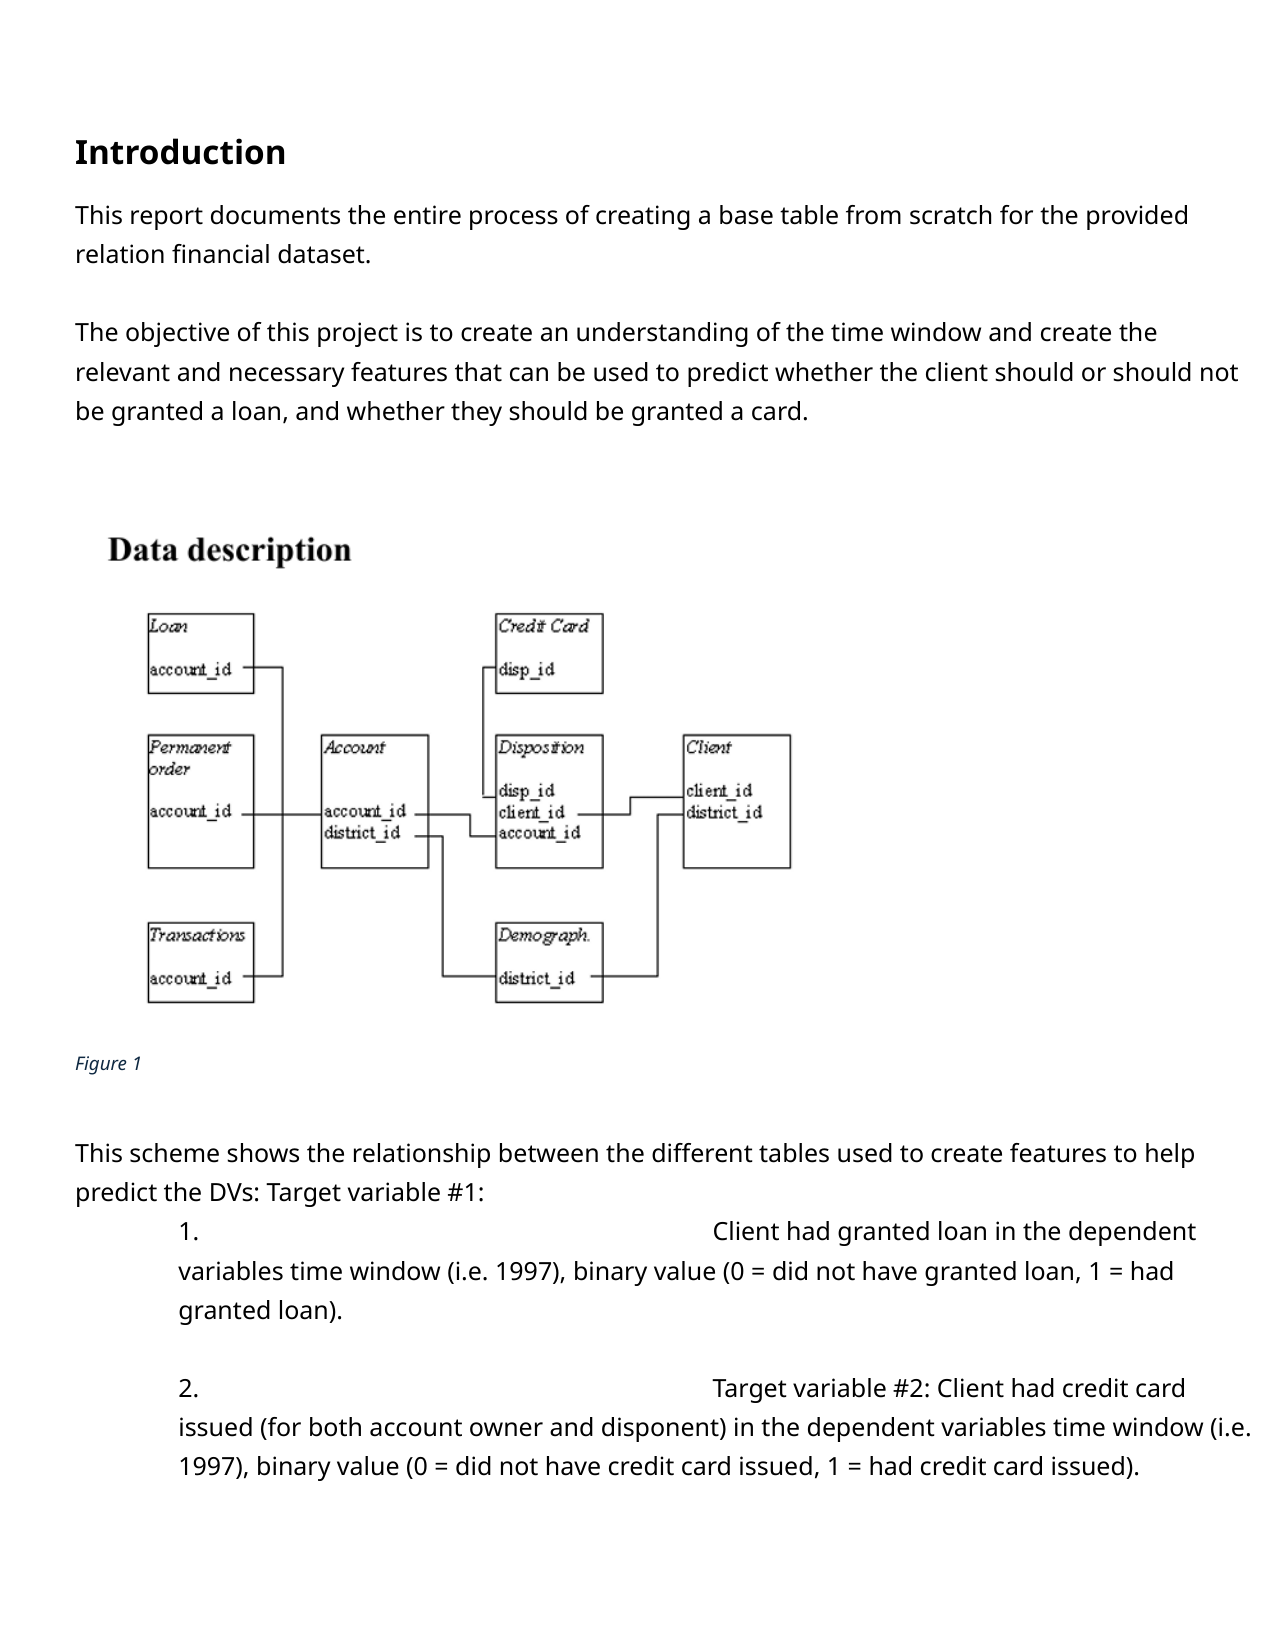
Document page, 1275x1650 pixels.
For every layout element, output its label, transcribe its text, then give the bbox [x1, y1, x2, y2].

list This scheme shows the relationship between the different tables used to create features to help predict the DVs: Target variable #1: [75, 1136, 1256, 1209]
list This report documents the entire process of creating a base table from scratch for the provided relation financial dataset. [75, 198, 1256, 271]
list Client had granted loan in the dependent variables time window (i.e. 1997), binary value (0 = did not have granted loan, 1 = had granted loan). [178, 1214, 1256, 1326]
list The objective of this project is to create an understanding of the time window and create the relevant and necessary features that can be used to predict whether the client should or should not be granted a loan, and whether they should be granted a card. [75, 315, 1256, 427]
text Figure 1 [75, 1050, 1256, 1076]
list Target variable #2: Client had credit card issued (for both account owner and disponent) in the dependent variables time window (i.e. 1997), binary value (0 = did not have credit card issued, 1 = had credit card issued). [178, 1371, 1256, 1483]
text Introduction [75, 129, 1256, 174]
